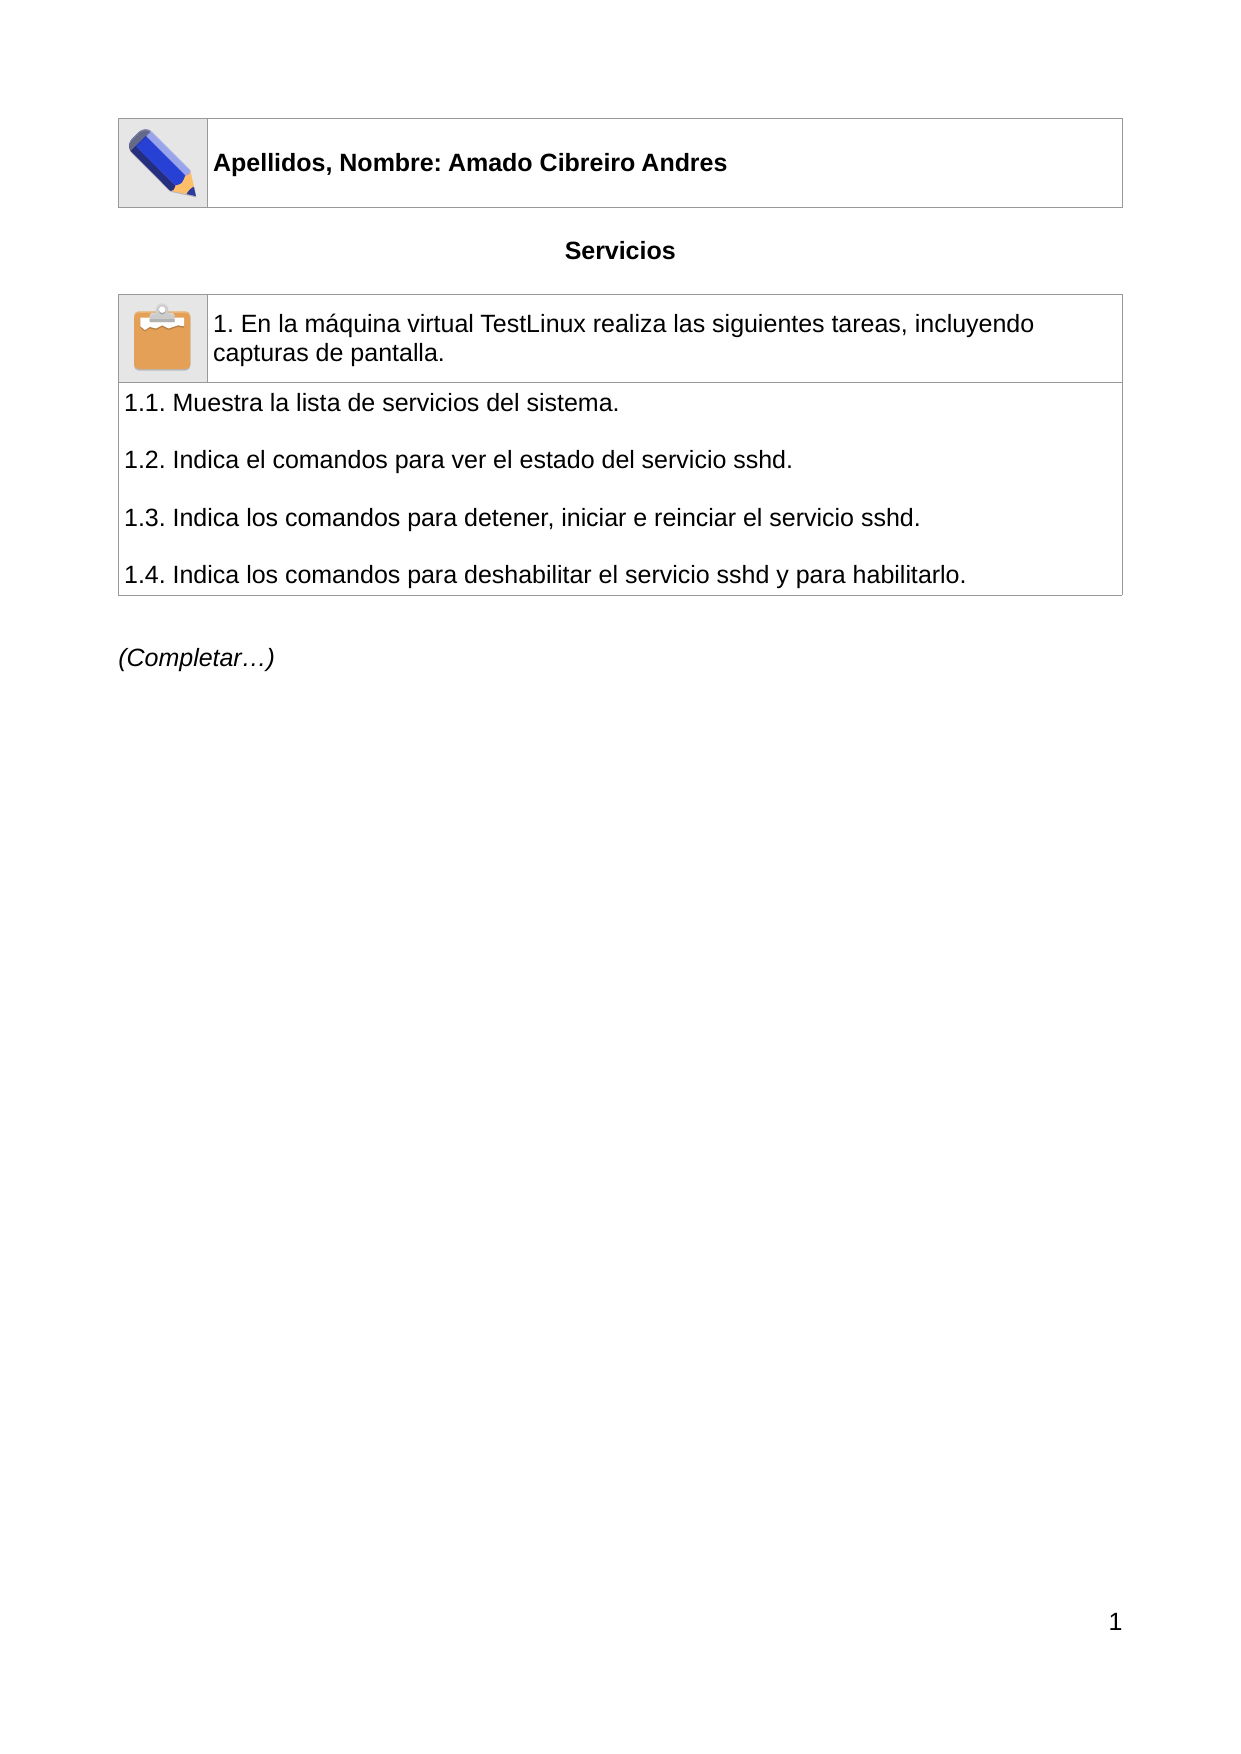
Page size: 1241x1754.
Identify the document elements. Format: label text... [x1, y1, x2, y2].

table_header [119, 119, 207, 207]
table_cell 1.1. Muestra la lista de servicios del sistema. 1.2. Indica el comandos para ver el estado del servicio sshd. 1.3. Indica los comandos para detener, iniciar e reinciar el servicio sshd. 1.4. Indica los comandos para deshabilitar el servicio sshd y para habilitarlo. [119, 383, 1122, 594]
text (Completar…) [118, 642, 1122, 671]
table_header 1. En la máquina virtual TestLinux realiza las siguientes tareas, incluyendo capturas de pantalla. [208, 295, 1122, 382]
text Servicios [118, 236, 1122, 265]
table_header Apellidos, Nombre: Amado Cibreiro Andres [208, 119, 1122, 207]
table_header [119, 295, 207, 382]
